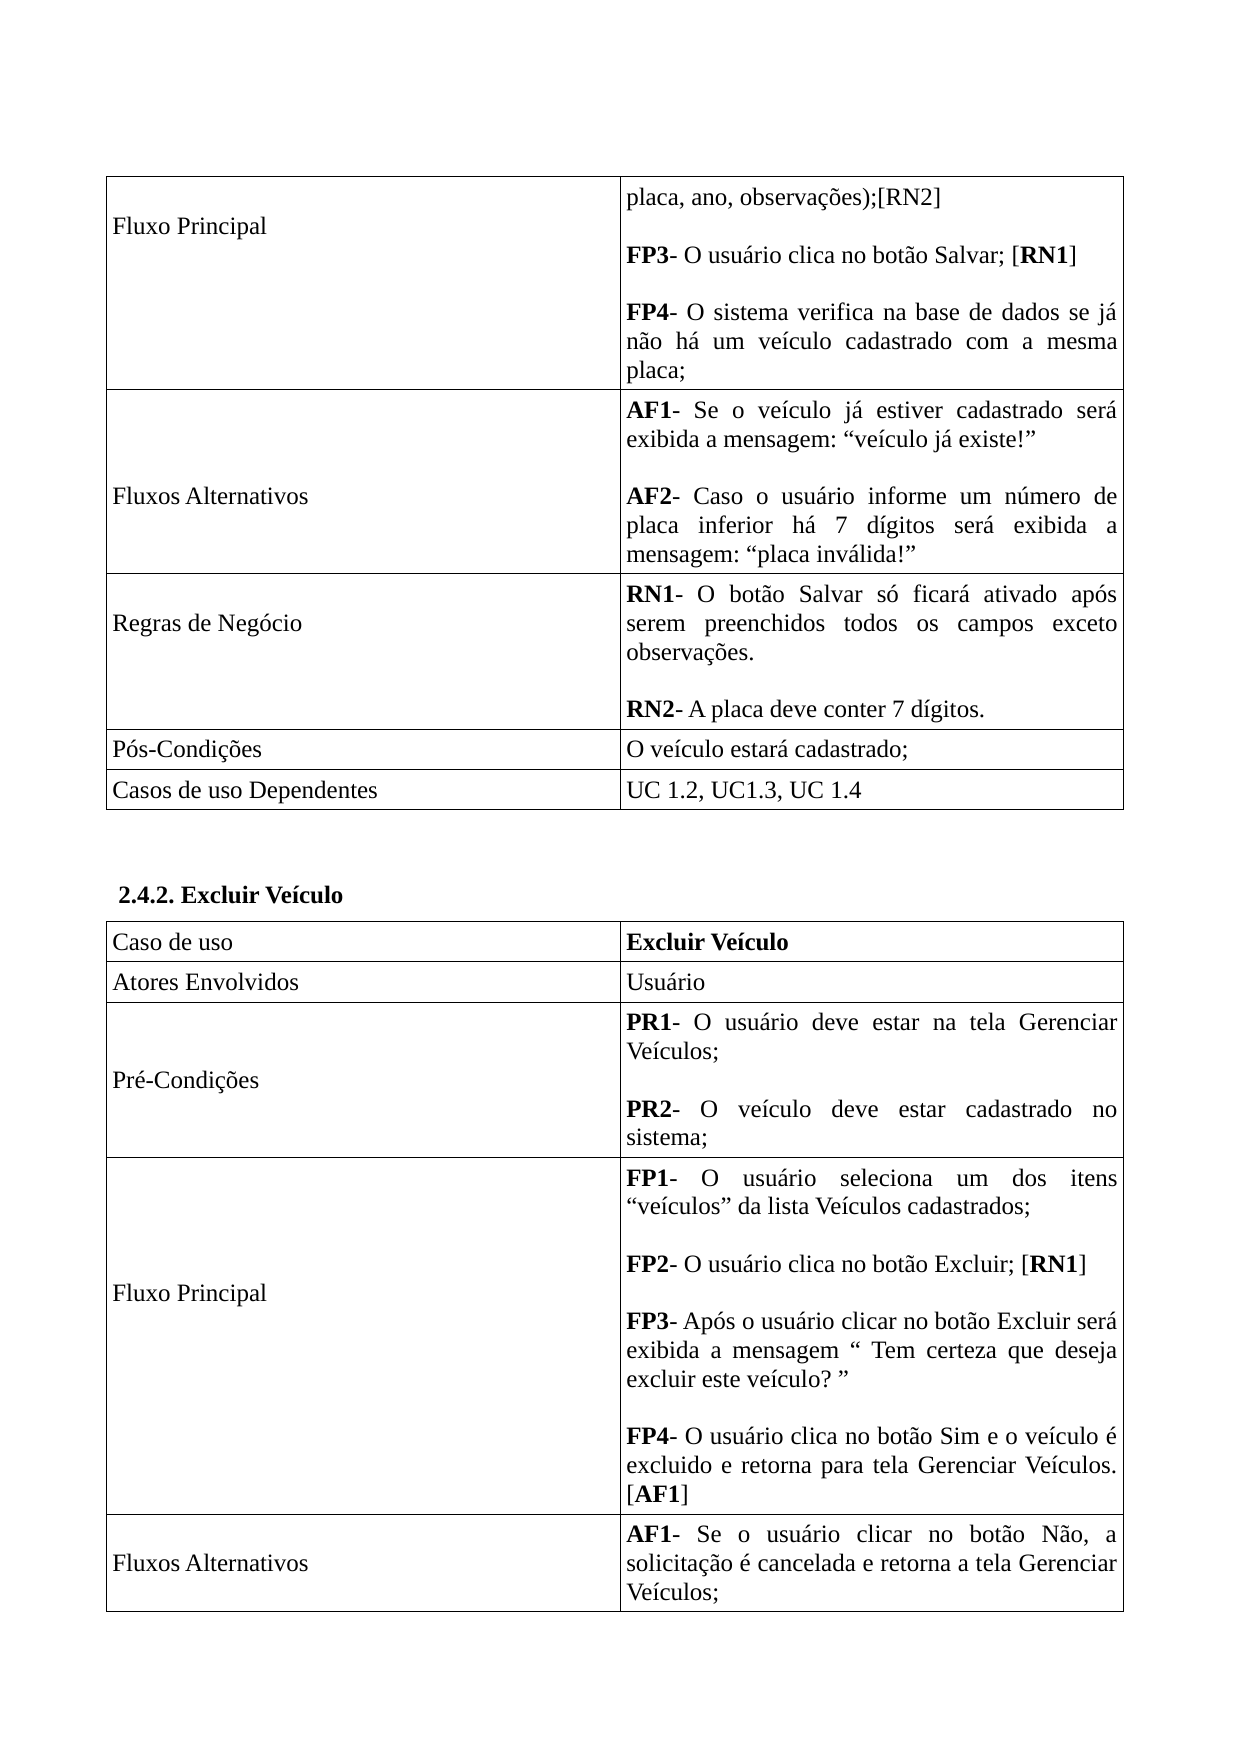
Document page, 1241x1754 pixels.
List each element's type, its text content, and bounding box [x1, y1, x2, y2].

table_cell FP1- O usuário seleciona um dos itens “veículos” da lista Veículos cadastrados; FP2- O usuário clica no botão Excluir; [RN1] FP3- Após o usuário clicar no botão Excluir será exibida a mensagem “ Tem certeza que deseja excluir este veículo? ” FP4- O usuário clica no botão Sim e o veículo é excluido e retorna para tela Gerenciar Veículos.[AF1] [621, 1158, 1123, 1513]
subtitle 2.4.2. Excluir Veículo [118, 880, 1122, 908]
table_cell O veículo estará cadastrado; [621, 730, 1123, 769]
table_cell Atores Envolvidos [107, 962, 620, 1002]
table_cell Fluxos Alternativos [107, 1515, 620, 1611]
table_cell PR1- O usuário deve estar na tela Gerenciar Veículos; PR2- O veículo deve estar cadastrado no sistema; [621, 1003, 1123, 1157]
table_cell Fluxos Alternativos [107, 390, 620, 573]
table_cell AF1- Se o usuário clicar no botão Não, a solicitação é cancelada e retorna a tela Gerenciar Veículos; [621, 1515, 1123, 1611]
table_cell placa, ano, observações);[RN2] FP3- O usuário clica no botão Salvar; [RN1] FP4- O sistema verifica na base de dados se já não há um veículo cadastrado com a mesma placa; [621, 177, 1123, 389]
table_cell Usuário [621, 962, 1123, 1002]
table_cell RN1- O botão Salvar só ficará ativado após serem preenchidos todos os campos exceto observações. RN2- A placa deve conter 7 dígitos. [621, 574, 1123, 728]
table_cell Pós-Condições [107, 730, 620, 769]
table_cell Fluxo Principal [107, 177, 620, 389]
table_header Caso de uso [107, 922, 620, 961]
table_cell UC 1.2, UC1.3, UC 1.4 [621, 770, 1123, 809]
table_cell Casos de uso Dependentes [107, 770, 620, 809]
table_cell Regras de Negócio [107, 574, 620, 728]
table_cell Fluxo Principal [107, 1158, 620, 1513]
table_cell AF1- Se o veículo já estiver cadastrado será exibida a mensagem: “veículo já existe!” AF2- Caso o usuário informe um número de placa inferior há 7 dígitos será exibida a mensagem: “placa inválida!” [621, 390, 1123, 573]
table_header Excluir Veículo [621, 922, 1123, 961]
table_cell Pré-Condições [107, 1003, 620, 1157]
